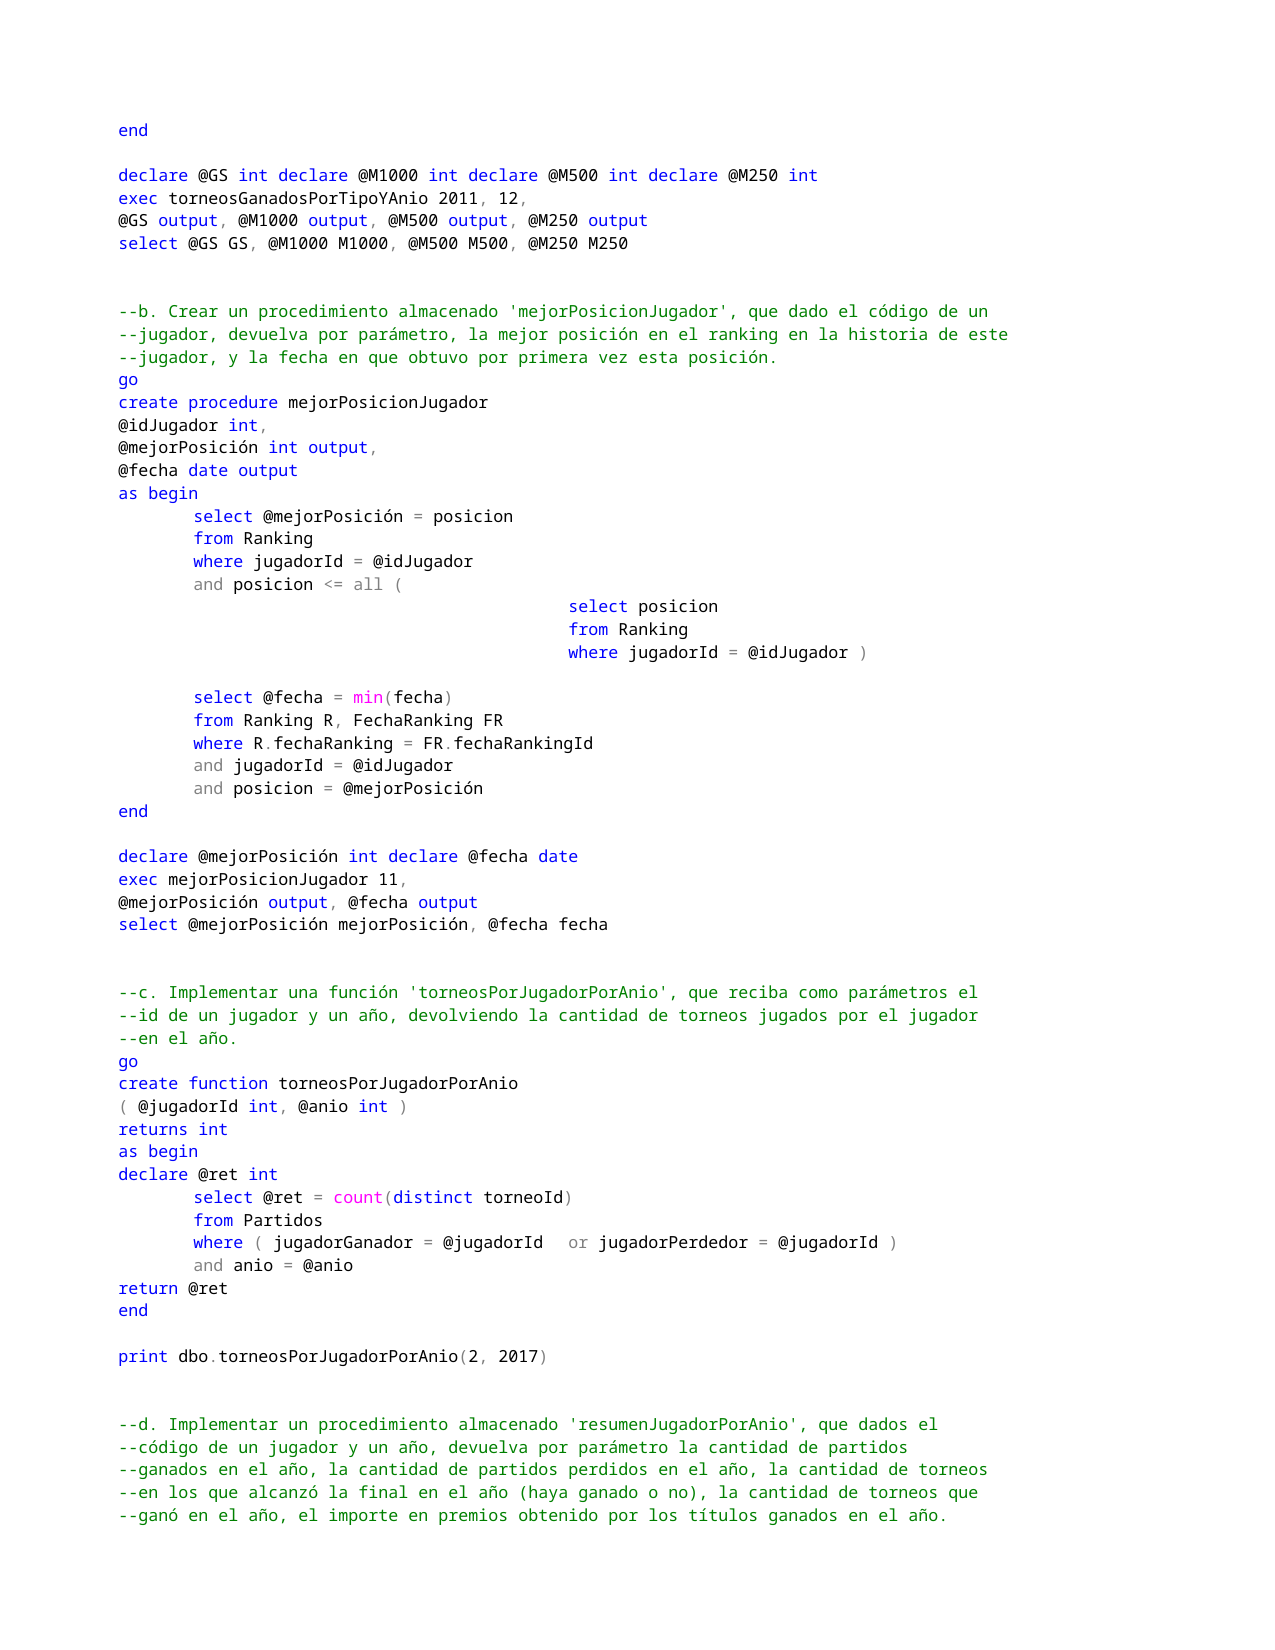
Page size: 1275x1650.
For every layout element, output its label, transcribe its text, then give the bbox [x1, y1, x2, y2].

text where jugadorId = @idJugador [118, 549, 1157, 572]
text create procedure mejorPosicionJugador [118, 391, 1157, 413]
text @idJugador int, [118, 413, 1157, 436]
text and posicion <= all ( [118, 572, 1157, 595]
text select @ret = count(distinct torneoId) [118, 1185, 1157, 1208]
text @fecha date output [118, 459, 1157, 481]
text end [118, 1299, 1157, 1322]
text exec mejorPosicionJugador 11, [118, 867, 1157, 890]
text --jugador, y la fecha en que obtuvo por primera vez esta posición. [118, 345, 1157, 368]
text end [118, 799, 1157, 822]
text end [118, 118, 1157, 141]
text exec torneosGanadosPorTipoYAnio 2011, 12, [118, 186, 1157, 209]
text select @GS GS, @M1000 M1000, @M500 M500, @M250 M250 [118, 232, 1157, 254]
text from Partidos [118, 1208, 1157, 1231]
text and posicion = @mejorPosición [118, 777, 1157, 799]
text --c. Implementar una función 'torneosPorJugadorPorAnio', que reciba como parámetros el [118, 981, 1157, 1004]
text --b. Crear un procedimiento almacenado 'mejorPosicionJugador', que dado el código de un [118, 300, 1157, 322]
text go [118, 1049, 1157, 1072]
text from Ranking [118, 618, 1157, 640]
text @GS output, @M1000 output, @M500 output, @M250 output [118, 209, 1157, 232]
text select @mejorPosición = posicion [118, 504, 1157, 527]
text --en el año. [118, 1026, 1157, 1049]
text declare @mejorPosición int declare @fecha date [118, 845, 1157, 867]
text select @fecha = min(fecha) [118, 686, 1157, 708]
text ( @jugadorId int, @anio int ) [118, 1094, 1157, 1117]
text go [118, 368, 1157, 391]
text and anio = @anio [118, 1253, 1157, 1276]
text --en los que alcanzó la final en el año (haya ganado o no), la cantidad de torneos que [118, 1481, 1157, 1503]
text --jugador, devuelva por parámetro, la mejor posición en el ranking en la historia de este [118, 322, 1157, 345]
text declare @GS int declare @M1000 int declare @M500 int declare @M250 int [118, 163, 1157, 186]
text --código de un jugador y un año, devuelva por parámetro la cantidad de partidos [118, 1435, 1157, 1458]
text @mejorPosición output, @fecha output [118, 890, 1157, 913]
text declare @ret int [118, 1163, 1157, 1185]
text where ( jugadorGanador = @jugadorId or jugadorPerdedor = @jugadorId ) [118, 1231, 1157, 1253]
text from Ranking [118, 527, 1157, 549]
text as begin [118, 481, 1157, 504]
text create function torneosPorJugadorPorAnio [118, 1072, 1157, 1094]
text select posicion [118, 595, 1157, 618]
text --d. Implementar un procedimiento almacenado 'resumenJugadorPorAnio', que dados el [118, 1412, 1157, 1435]
text print dbo.torneosPorJugadorPorAnio(2, 2017) [118, 1344, 1157, 1367]
text where R.fechaRanking = FR.fechaRankingId [118, 731, 1157, 754]
text returns int [118, 1117, 1157, 1140]
text --ganó en el año, el importe en premios obtenido por los títulos ganados en el año. [118, 1503, 1157, 1526]
text --ganados en el año, la cantidad de partidos perdidos en el año, la cantidad de torneos [118, 1458, 1157, 1481]
text --id de un jugador y un año, devolviendo la cantidad de torneos jugados por el jugador [118, 1004, 1157, 1026]
text select @mejorPosición mejorPosición, @fecha fecha [118, 913, 1157, 936]
text @mejorPosición int output, [118, 436, 1157, 459]
text return @ret [118, 1276, 1157, 1299]
text from Ranking R, FechaRanking FR [118, 708, 1157, 731]
text and jugadorId = @idJugador [118, 754, 1157, 777]
text as begin [118, 1140, 1157, 1163]
text where jugadorId = @idJugador ) [118, 640, 1157, 663]
